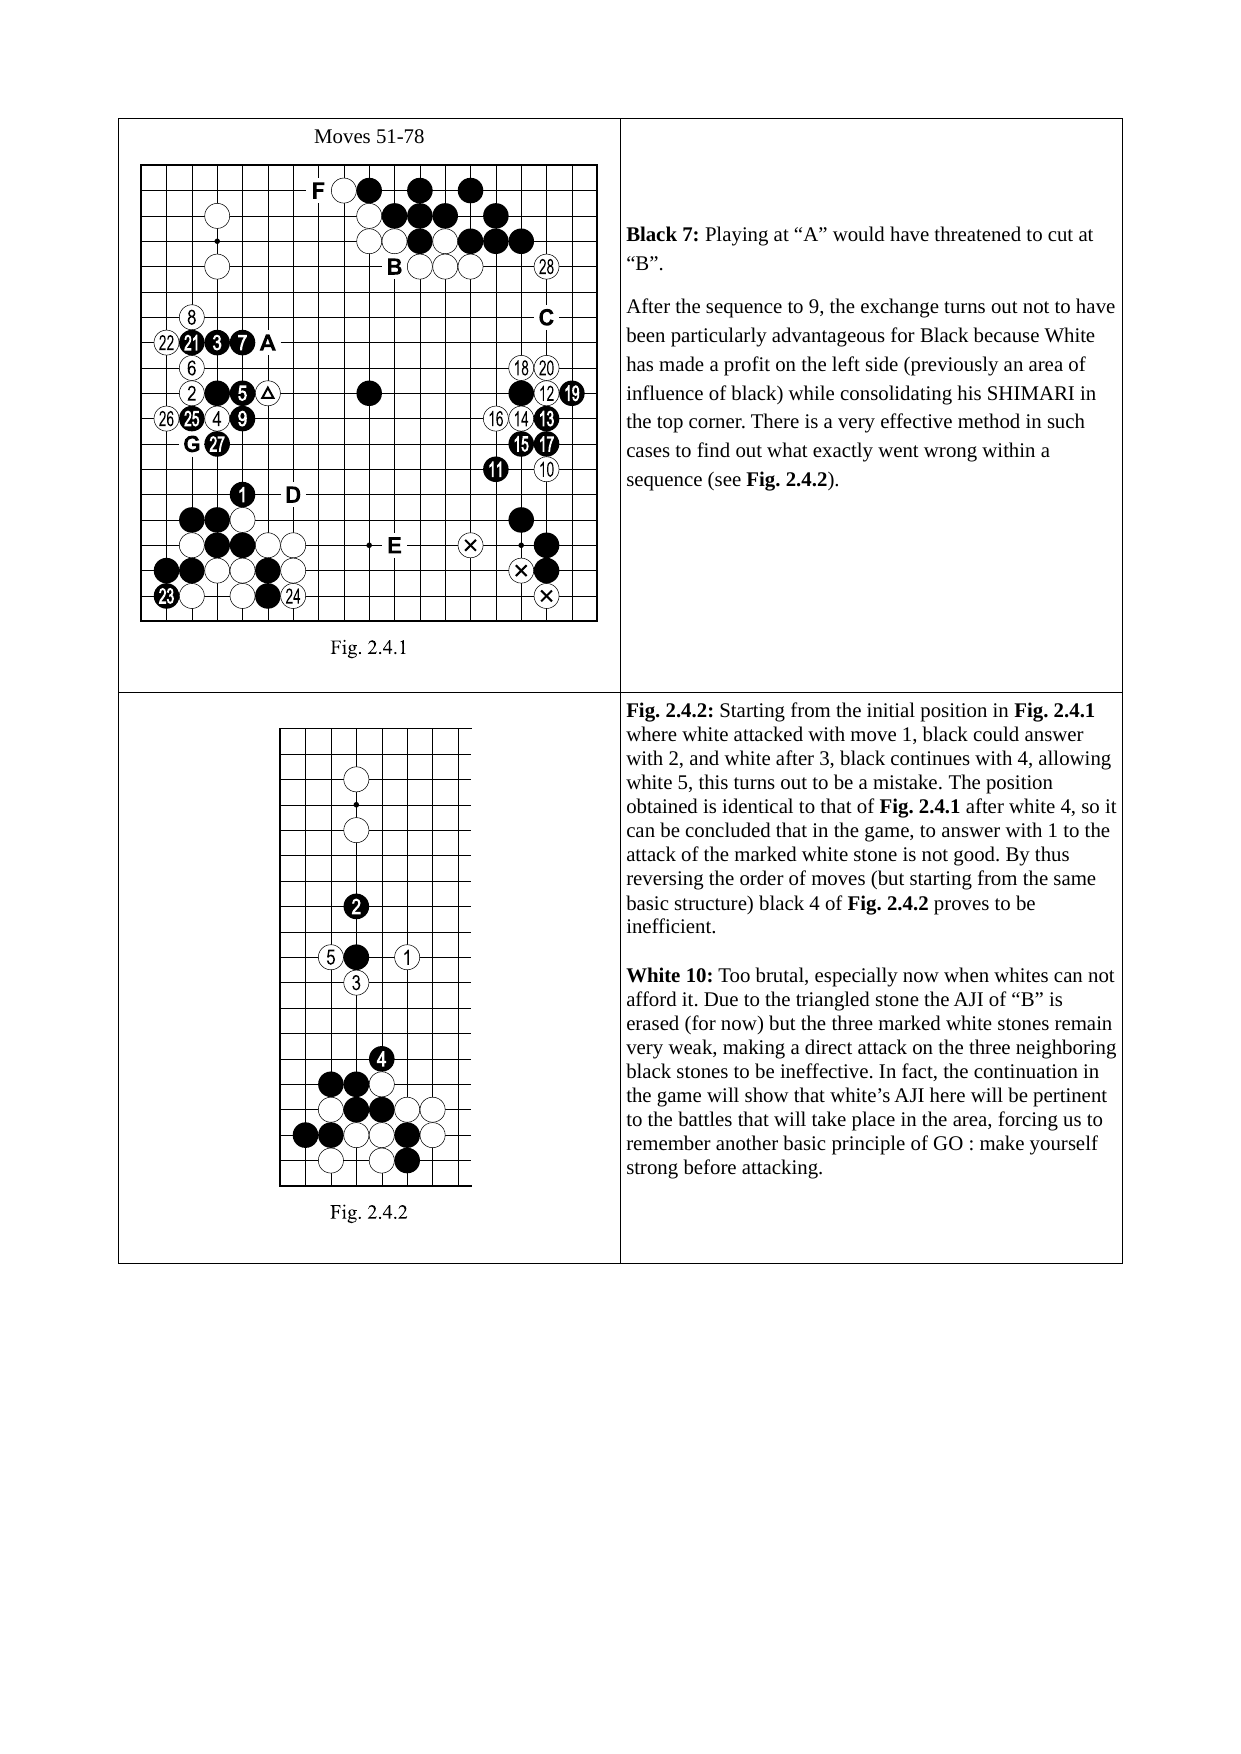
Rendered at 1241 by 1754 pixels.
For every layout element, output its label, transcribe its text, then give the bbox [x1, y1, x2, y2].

table_cell [119, 693, 620, 1263]
table_cell Fig. 2.4.2: Starting from the initial position in Fig. 2.4.1 where white attacked with move 1, black could answer with 2, and white after 3, black continues with 4, allowing white 5, this turns out to be a mistake. The position obtained is identical to that of Fig. 2.4.1 after white 4, so it can be concluded that in the game, to answer with 1 to the attack of the marked white stone is not good. By thus reversing the order of moves (but starting from the same basic structure) black 4 of Fig. 2.4.2 proves to be inefficient. White 10: Too brutal, especially now when whites can not afford it. Due to the triangled stone the AJI of “B” is erased (for now) but the three marked white stones remain very weak, making a direct attack on the three neighboring black stones to be ineffective. In fact, the continuation in the game will show that white’s AJI here will be pertinent to the battles that will take place in the area, forcing us to remember another basic principle of GO : make yourself strong before attacking. [621, 693, 1122, 1263]
table_header Black 7: Playing at “A” would have threatened to cut at “B”. After the sequence to 9, the exchange turns out not to have been particularly advantageous for Black because White has made a profit on the left side (previously an area of influence of black) while consolidating his SHIMARI in the top corner. There is a very effective method in such cases to find out what exactly went wrong within a sequence (see Fig. 2.4.2). [621, 119, 1122, 692]
table_header Moves 51-78 [119, 119, 620, 692]
